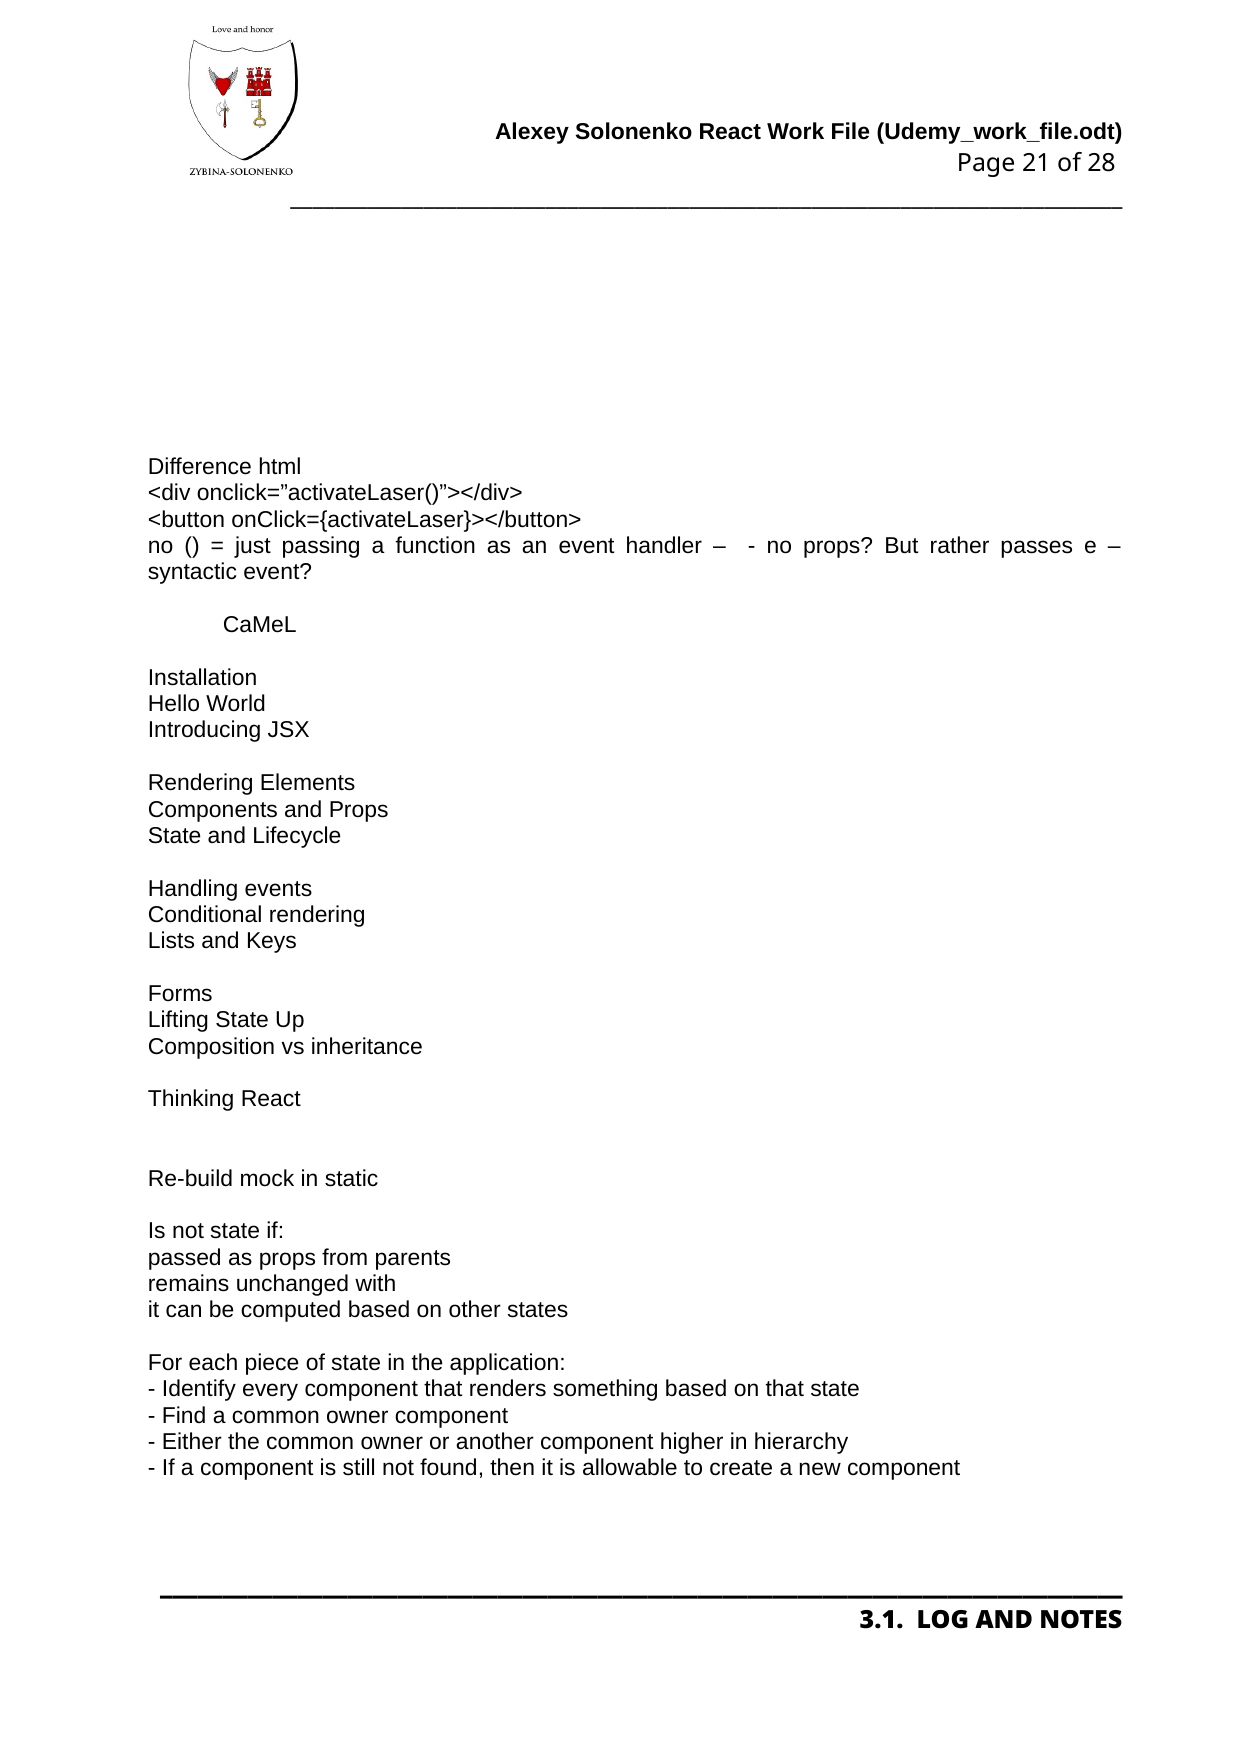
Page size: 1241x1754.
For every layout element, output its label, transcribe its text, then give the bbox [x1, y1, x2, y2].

text State and Lifecycle [148, 822, 1122, 848]
text Components and Props [148, 796, 1122, 822]
text - Identify every component that renders something based on that state [148, 1375, 1122, 1402]
text Lists and Keys [148, 927, 1122, 954]
text <button onClick={activateLaser}></button> [148, 506, 1122, 532]
text Introducing JSX [148, 716, 1122, 743]
text remains unchanged with [148, 1270, 1122, 1296]
text Handling events [148, 874, 1122, 901]
text CaMeL [148, 611, 1122, 637]
text it can be computed based on other states [148, 1296, 1122, 1323]
text Lifting State Up [148, 1006, 1122, 1033]
text Conditional rendering [148, 901, 1122, 927]
text Composition vs inheritance [148, 1033, 1122, 1059]
text - If a component is still not found, then it is allowable to create a new component [148, 1454, 1122, 1481]
text Re-build mock in static [148, 1164, 1122, 1191]
text Thinking React [148, 1085, 1122, 1112]
text For each piece of state in the application: [148, 1349, 1122, 1375]
picture [185, 22, 303, 186]
text Difference html [148, 453, 1122, 479]
text passed as props from parents [148, 1243, 1122, 1270]
text Rendering Elements [148, 769, 1122, 796]
text - Either the common owner or another component higher in hierarchy [148, 1428, 1122, 1454]
text Forms [148, 980, 1122, 1006]
text Is not state if: [148, 1217, 1122, 1243]
text Installation [148, 664, 1122, 690]
text - Find a common owner component [148, 1402, 1122, 1428]
text no () = just passing a function as an event handler – - no props? But rather passes e – syntactic event? [148, 532, 1122, 585]
text <div onclick=”activateLaser()”></div> [148, 479, 1122, 506]
text Hello World [148, 690, 1122, 716]
